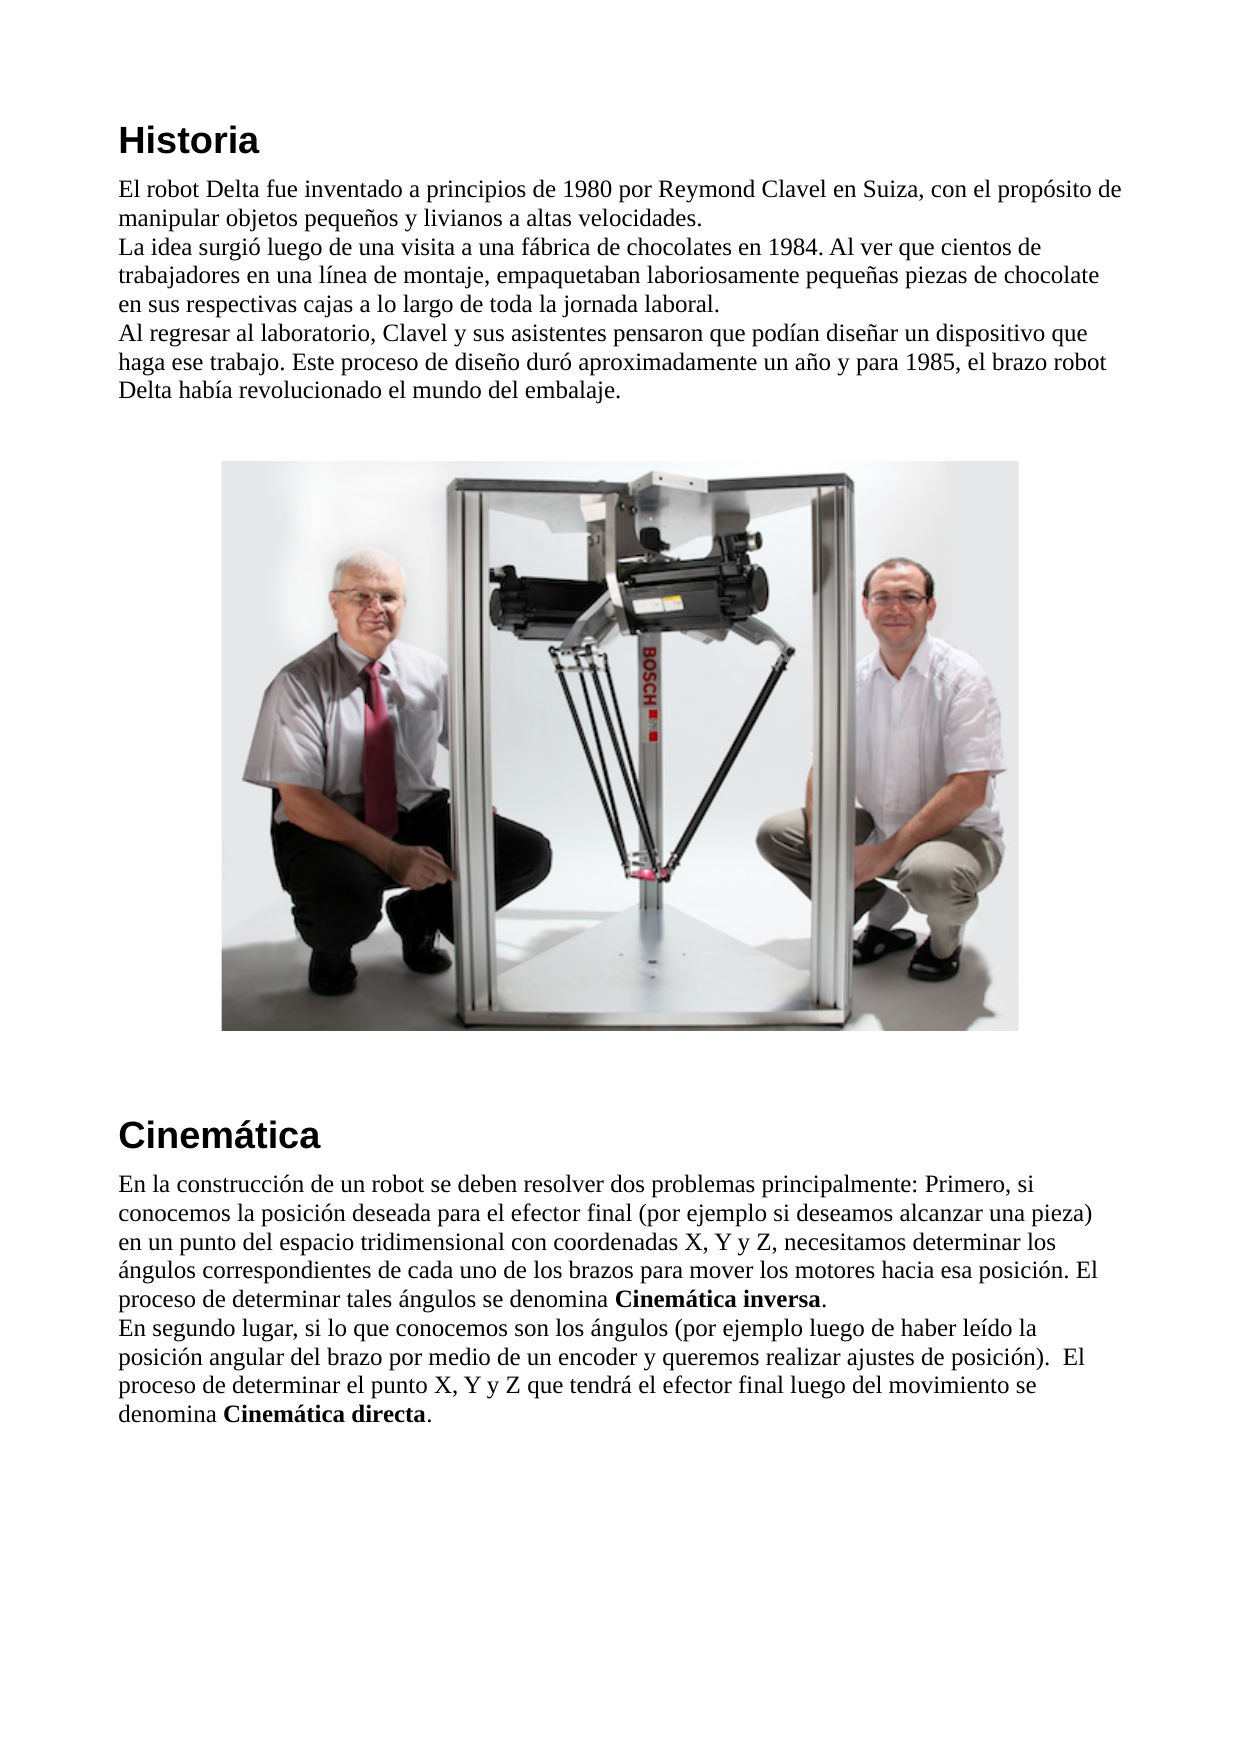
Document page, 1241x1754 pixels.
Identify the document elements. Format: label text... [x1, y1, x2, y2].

text En la construcción de un robot se deben resolver dos problemas principalmente: Primero, si conocemos la posición deseada para el efector final (por ejemplo si deseamos alcanzar una pieza) en un punto del espacio tridimensional con coordenadas X, Y y Z, necesitamos determinar los ángulos correspondientes de cada uno de los brazos para mover los motores hacia esa posición. El proceso de determinar tales ángulos se denomina Cinemática inversa. En segundo lugar, si lo que conocemos son los ángulos (por ejemplo luego de haber leído la posición angular del brazo por medio de un encoder y queremos realizar ajustes de posición). El proceso de determinar el punto X, Y y Z que tendrá el efector final luego del movimiento se denomina Cinemática directa. [118, 1169, 1122, 1428]
text manipular objetos pequeños y livianos a altas velocidades. [118, 203, 1122, 232]
text La idea surgió luego de una visita a una fábrica de chocolates en 1984. Al ver que cientos de trabajadores en una línea de montaje, empaquetaban laboriosamente pequeñas piezas de chocolate en sus respectivas cajas a lo largo de toda la jornada laboral. [118, 232, 1122, 318]
text Al regresar al laboratorio, Clavel y sus asistentes pensaron que podían diseñar un dispositivo que haga ese trabajo. Este proceso de diseño duró aproximadamente un año y para 1985, el brazo robot Delta había revolucionado el mundo del embalaje. [118, 318, 1122, 404]
picture [221, 461, 1019, 1031]
text El robot Delta fue inventado a principios de 1980 por Reymond Clavel en Suiza, con el propósito de [118, 174, 1122, 203]
subtitle Historia [118, 118, 1122, 162]
subtitle Cinemática [118, 1113, 1122, 1157]
